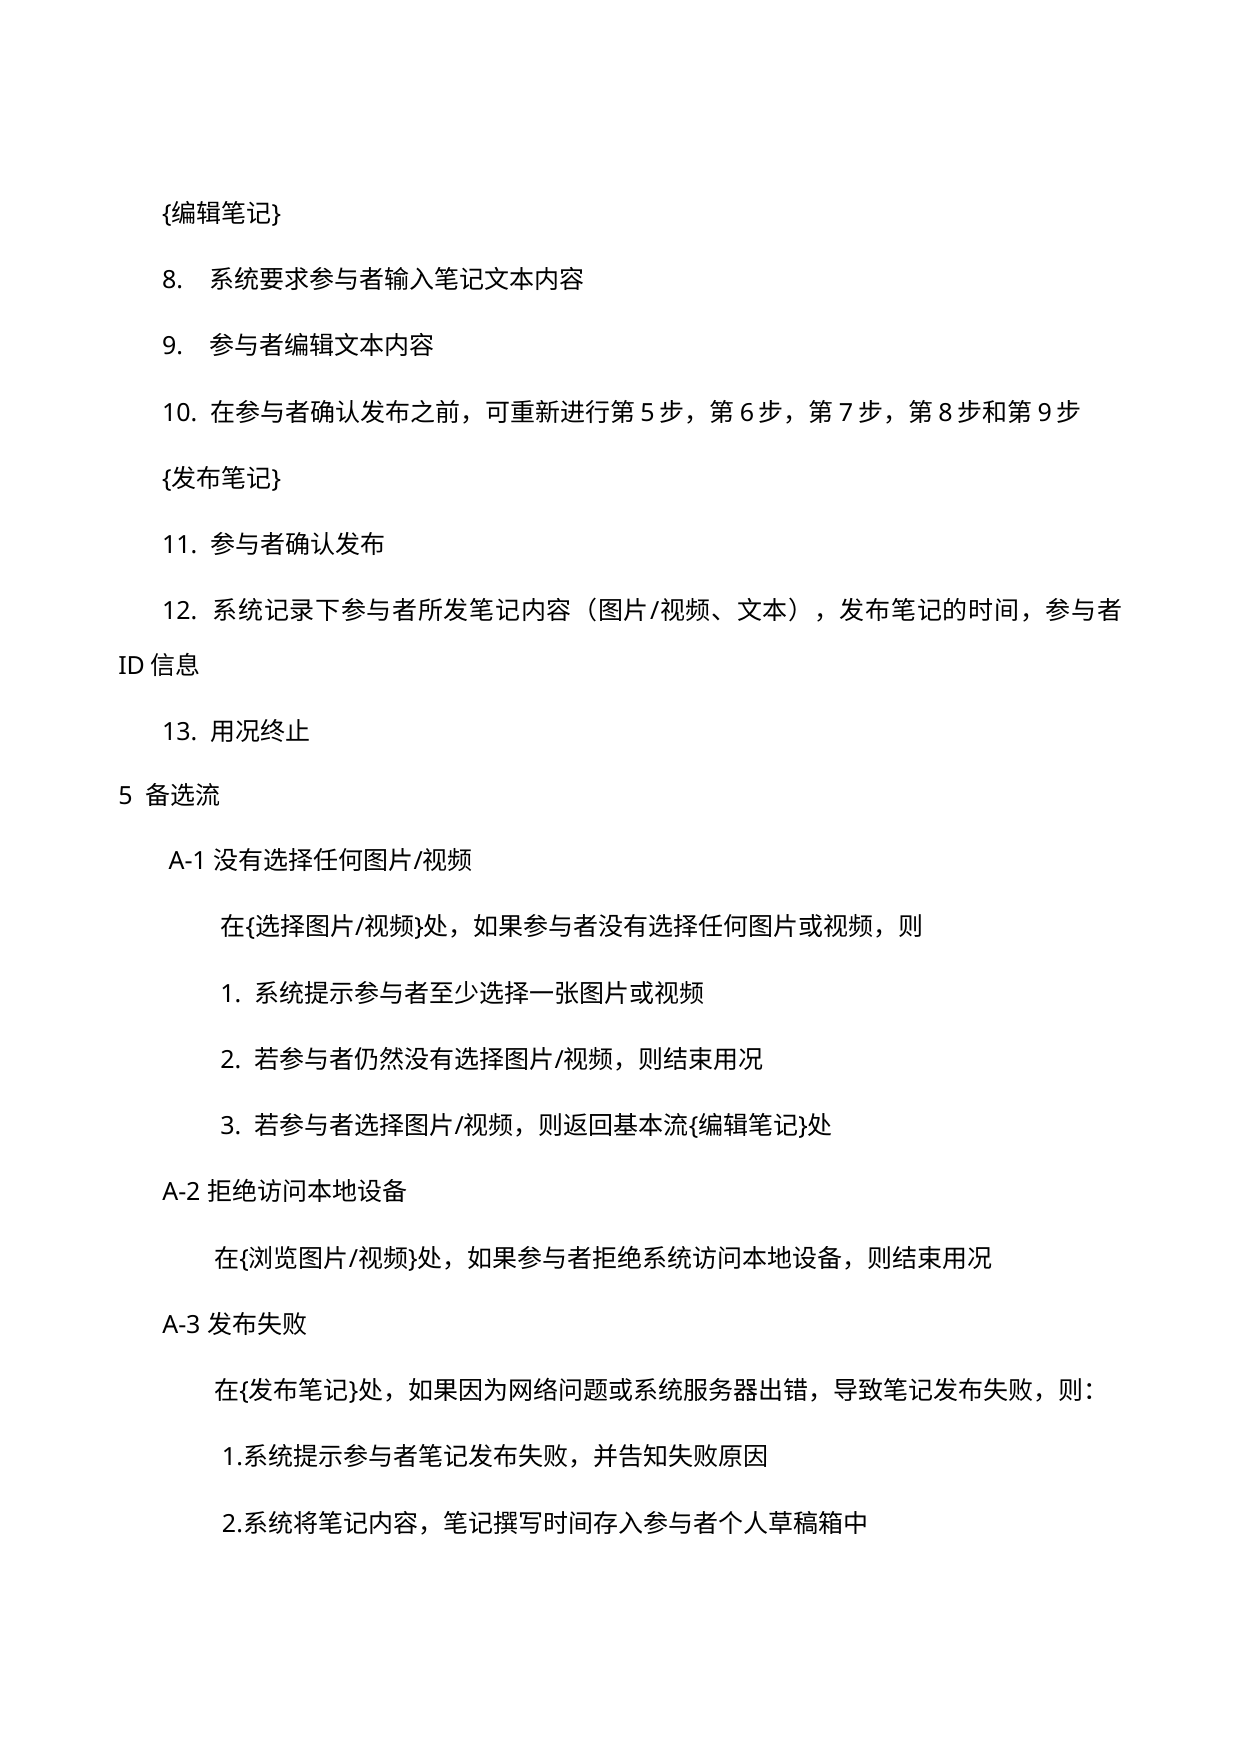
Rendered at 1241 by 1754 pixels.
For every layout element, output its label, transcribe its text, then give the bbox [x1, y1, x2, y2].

text {编辑笔记} [118, 193, 1122, 229]
text A-1 没有选择任何图片/视频 [118, 841, 1122, 877]
text 10. 在参与者确认发布之前，可重新进行第5步，第6步，第7步，第8步和第9步 [118, 392, 1122, 428]
text 1. 系统提示参与者至少选择一张图片或视频 [118, 973, 1122, 1009]
text 9. 参与者编辑文本内容 [118, 326, 1122, 362]
list 5 备选流 [118, 778, 1122, 812]
list A-2 拒绝访问本地设备 [156, 1172, 1122, 1208]
text {发布笔记} [118, 458, 1122, 494]
list 1.系统提示参与者笔记发布失败，并告知失败原因 [118, 1437, 1122, 1473]
text 12. 系统记录下参与者所发笔记内容（图片/视频、文本），发布笔记的时间，参与者 ID信息 [118, 591, 1122, 681]
list 2.系统将笔记内容，笔记撰写时间存入参与者个人草稿箱中 [118, 1503, 1122, 1539]
text 13. 用况终止 [118, 711, 1122, 748]
list 在{浏览图片/视频}处，如果参与者拒绝系统访问本地设备，则结束用况 [156, 1238, 1122, 1274]
text 11. 参与者确认发布 [118, 524, 1122, 561]
list A-3 发布失败 [156, 1304, 1122, 1341]
text 在{选择图片/视频}处，如果参与者没有选择任何图片或视频，则 [118, 907, 1122, 943]
list 在{发布笔记}处，如果因为网络问题或系统服务器出错，导致笔记发布失败，则： [156, 1371, 1122, 1407]
text 8. 系统要求参与者输入笔记文本内容 [118, 259, 1122, 296]
text 2. 若参与者仍然没有选择图片/视频，则结束用况 [118, 1039, 1122, 1076]
text 3. 若参与者选择图片/视频，则返回基本流{编辑笔记}处 [118, 1106, 1122, 1142]
